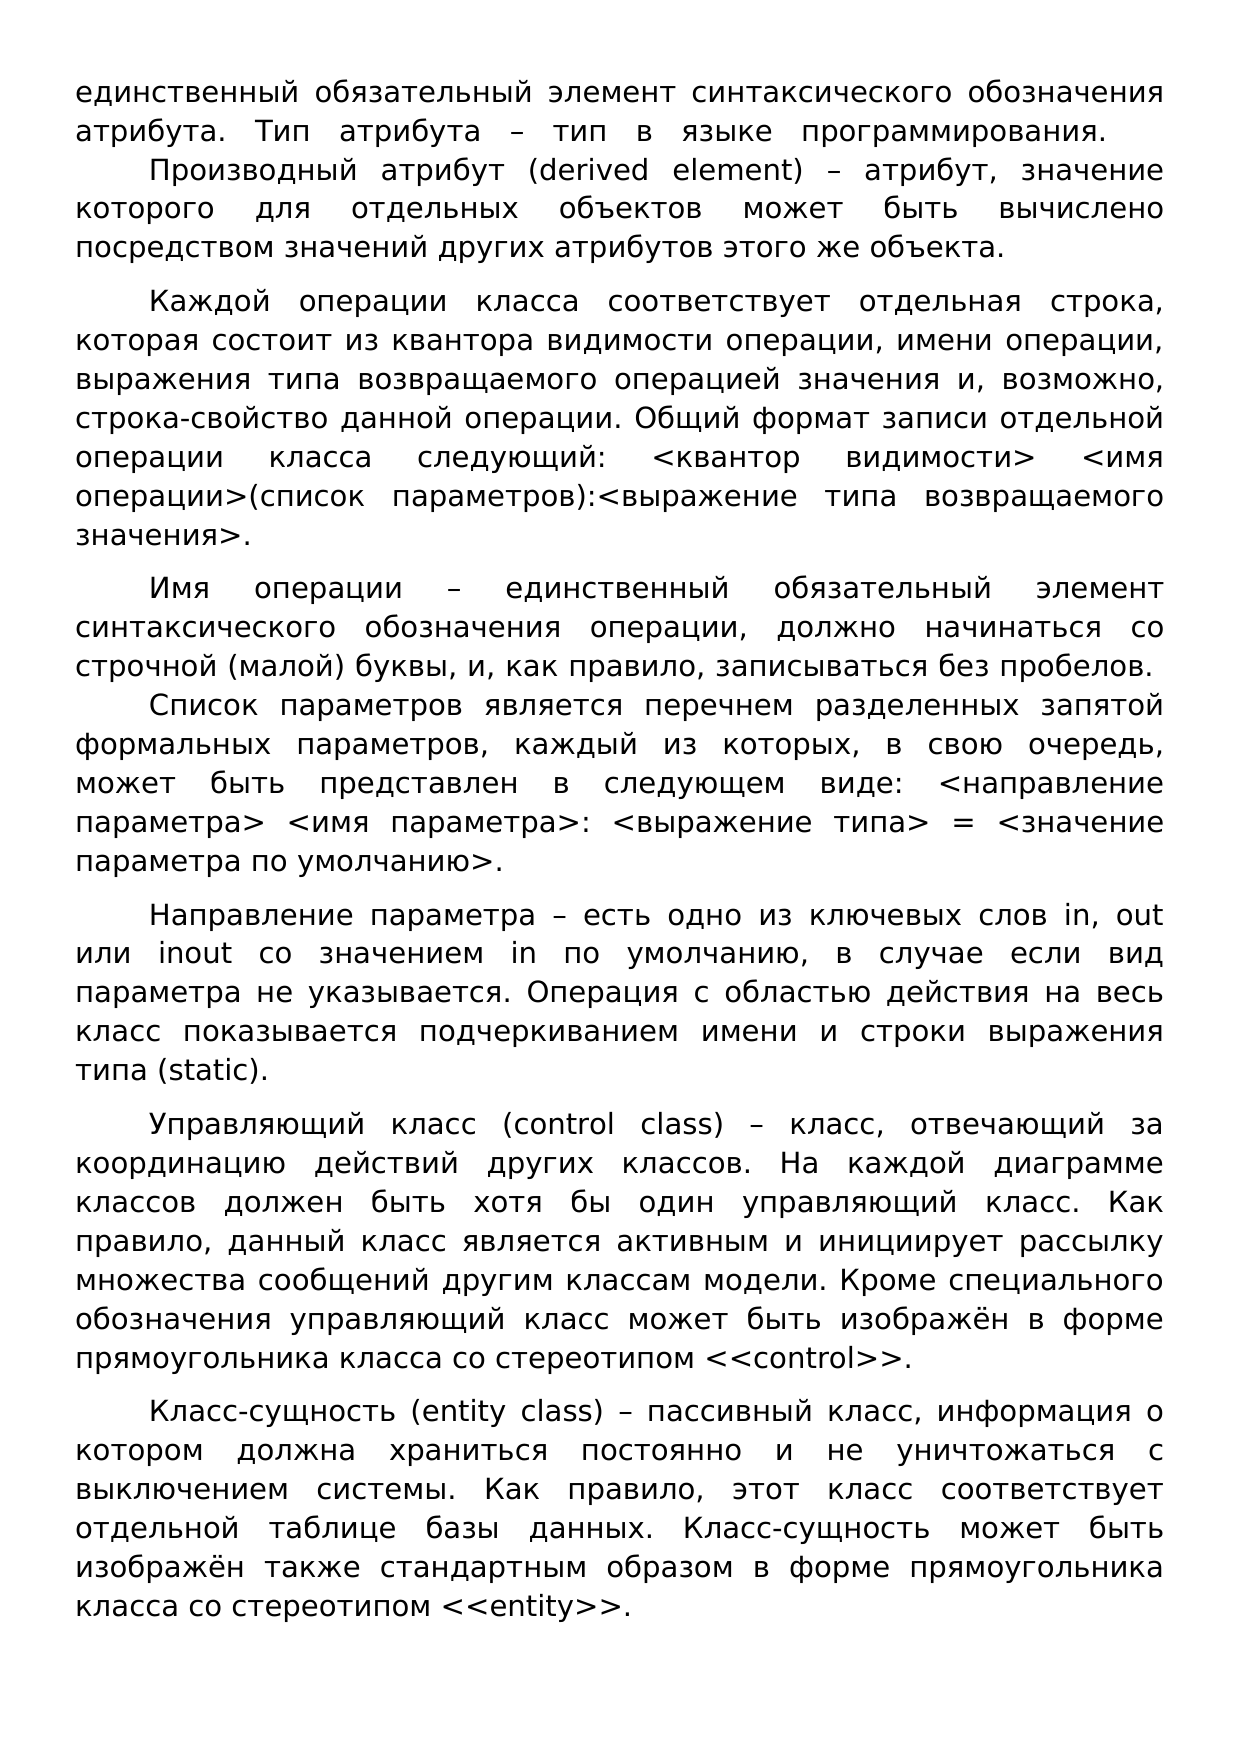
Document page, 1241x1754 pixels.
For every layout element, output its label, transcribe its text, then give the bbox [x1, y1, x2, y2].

text Имя операции – единственный обязательный элемент синтаксического обозначения операции, должно начинаться со строчной (малой) буквы, и, как правило, записываться без пробелов. Список параметров является перечнем разделенных запятой формальных параметров, каждый из которых, в свою очередь, может быть представлен в следующем виде: <направление параметра> <имя параметра>: <выражение типа> = <значение параметра по умолчанию>. [75, 572, 1165, 878]
text Направление параметра – есть одно из ключевых слов in, out или inout со значением in по умолчанию, в случае если вид параметра не указывается. Операция с областью действия на весь класс показывается подчеркиванием имени и строки выражения типа (static). [75, 898, 1165, 1088]
text Каждой операции класса соответствует отдельная строка, которая состоит из квантора видимости операции, имени операции, выражения типа возвращаемого операцией значения и, возможно, строка-свойство данной операции. Общий формат записи отдельной операции класса следующий: <квантор видимости> <имя операции>(список параметров):<выражение типа возвращаемого значения>. [75, 284, 1165, 552]
text Класс-сущность (entity class) – пассивный класс, информация о котором должна храниться постоянно и не уничтожаться с выключением системы. Как правило, этот класс соответствует отдельной таблице базы данных. Класс-сущность может быть изображён также стандартным образом в форме прямоугольника класса со стереотипом <<entity>>. [75, 1394, 1165, 1623]
text единственный обязательный элемент синтаксического обозначения атрибута. Тип атрибута – тип в языке программирования. Производный атрибут (derived element) – атрибут, значение которого для отдельных объектов может быть вычислено посредством значений других атрибутов этого же объекта. [75, 75, 1165, 265]
text Управляющий класс (control class) – класс, отвечающий за координацию действий других классов. На каждой диаграмме классов должен быть хотя бы один управляющий класс. Как правило, данный класс является активным и инициирует рассылку множества сообщений другим классам модели. Кроме специального обозначения управляющий класс может быть изображён в форме прямоугольника класса со стереотипом <<control>>. [75, 1107, 1165, 1375]
